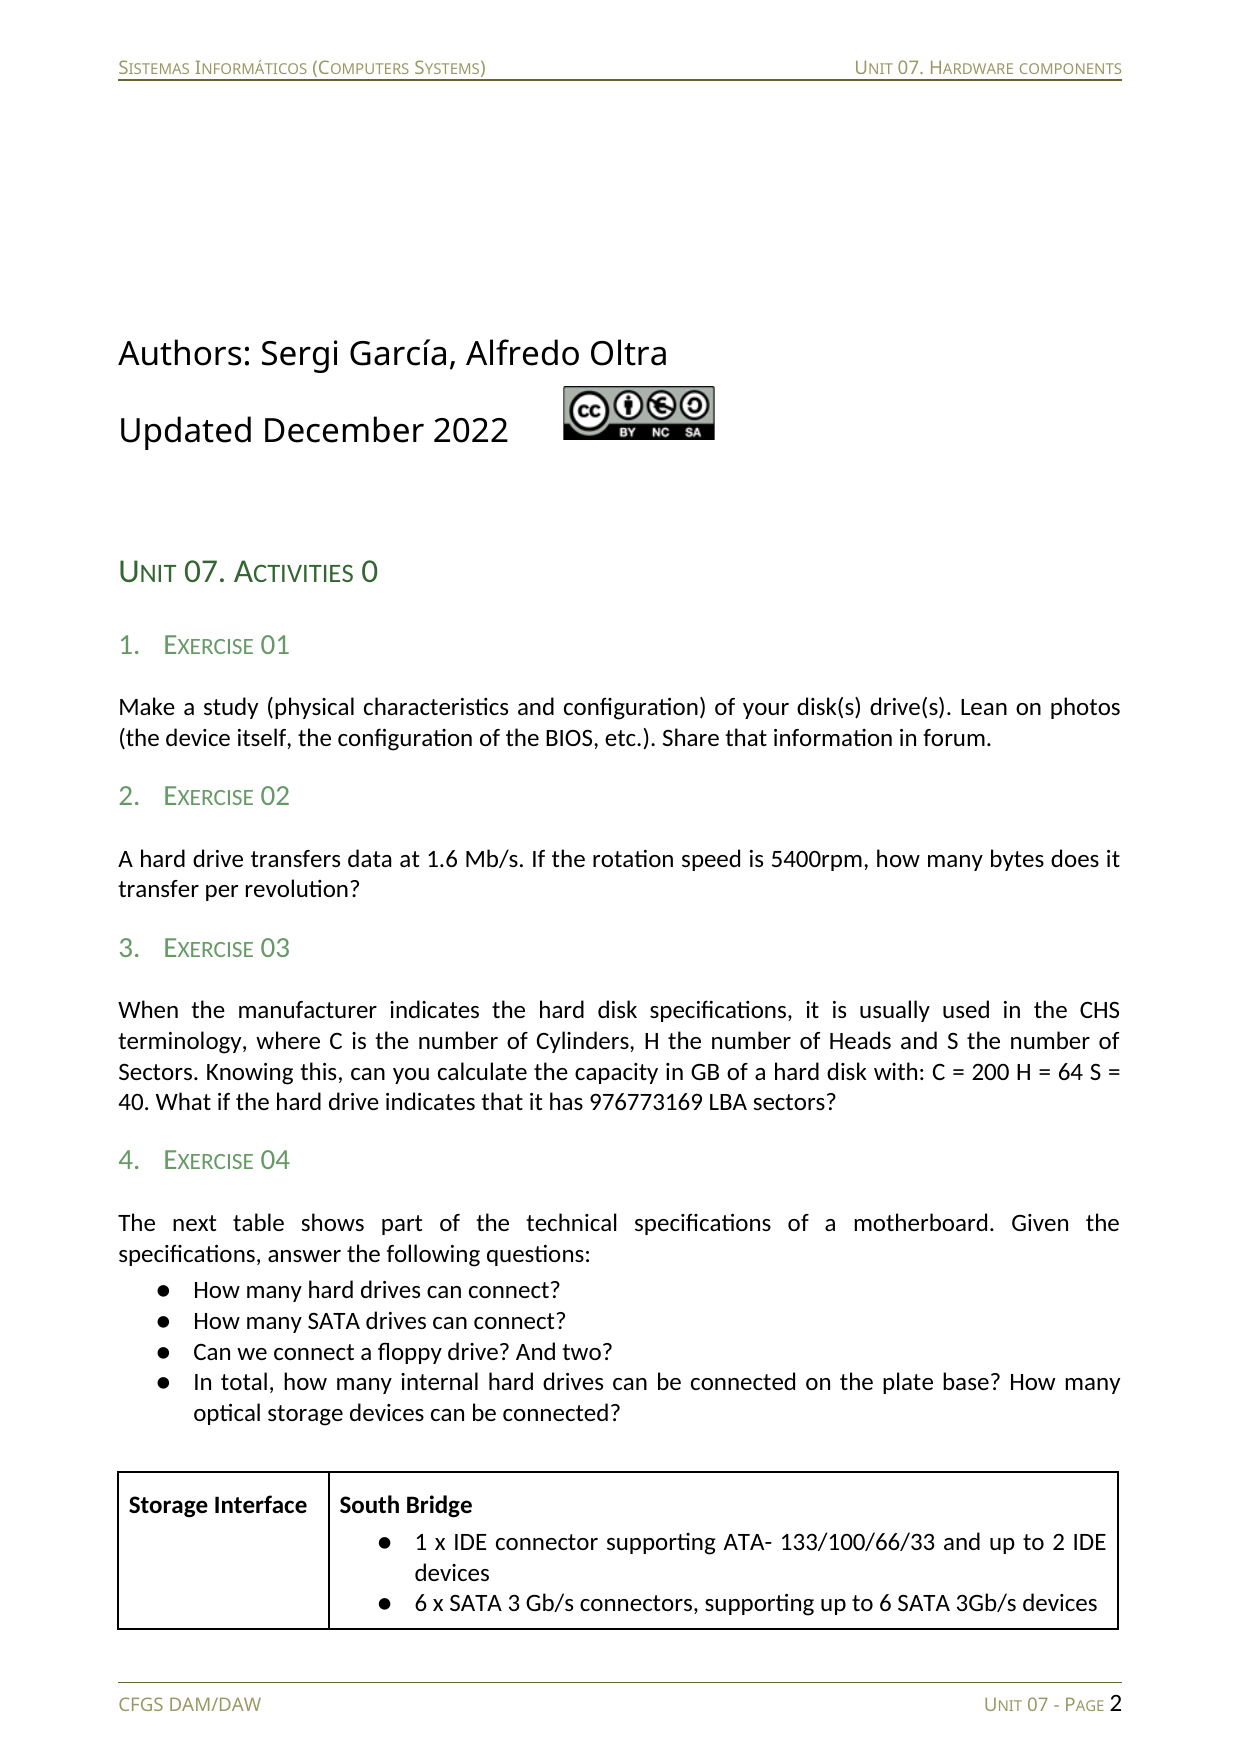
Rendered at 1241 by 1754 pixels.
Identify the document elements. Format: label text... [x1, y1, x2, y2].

subtitle Exercise 03 [118, 929, 1122, 964]
text Unit 07. Activities 0 [118, 550, 1122, 591]
text Authors: Sergi García, Alfredo Oltra [118, 329, 1122, 375]
table_header South Bridge 1 x IDE connector supporting ATA- 133/100/66/33 and up to 2 IDE devices 6 x SATA 3 Gb/s connectors, supporting up to 6 SATA 3Gb/s devices Support for SATA RAID 0, RAID 1 and RAID 10 ITE IT8720 chip 1 x floppy disk drive connector, supporting up to 1 floppy disk drive [330, 1473, 1117, 1628]
text Make a study (physical characteristics and configuration) of your disk(s) drive(s). Lean on photos (the device itself, the configuration of the BIOS, etc.). Share that information in forum. [118, 691, 1122, 752]
text When the manufacturer indicates the hard disk specifications, it is usually used in the CHS terminology, where C is the number of Cylinders, H the number of Heads and S the number of Sectors. Knowing this, can you calculate the capacity in GB of a hard disk with: C = 200 H = 64 S = 40. What if the hard drive indicates that it has 976773169 LBA sectors? [118, 994, 1122, 1117]
subtitle Exercise 01 [118, 626, 1122, 661]
text The next table shows part of the technical specifications of a motherboard. Given the specifications, answer the following questions: [118, 1207, 1122, 1268]
table_header Storage Interface [119, 1473, 328, 1628]
text Updated December 2022 [118, 407, 1122, 453]
list In total, how many internal hard drives can be connected on the plate base? How many optical storage devices can be connected? [156, 1366, 1122, 1427]
text A hard drive transfers data at 1.6 Mb/s. If the rotation speed is 5400rpm, how many bytes does it transfer per revolution? [118, 843, 1122, 904]
list Can we connect a floppy drive? And two? [156, 1336, 1122, 1366]
list How many hard drives can connect? [156, 1275, 1122, 1305]
subtitle Exercise 04 [118, 1141, 1122, 1177]
picture [563, 386, 715, 440]
list How many SATA drives can connect? [156, 1305, 1122, 1336]
subtitle Exercise 02 [118, 777, 1122, 813]
